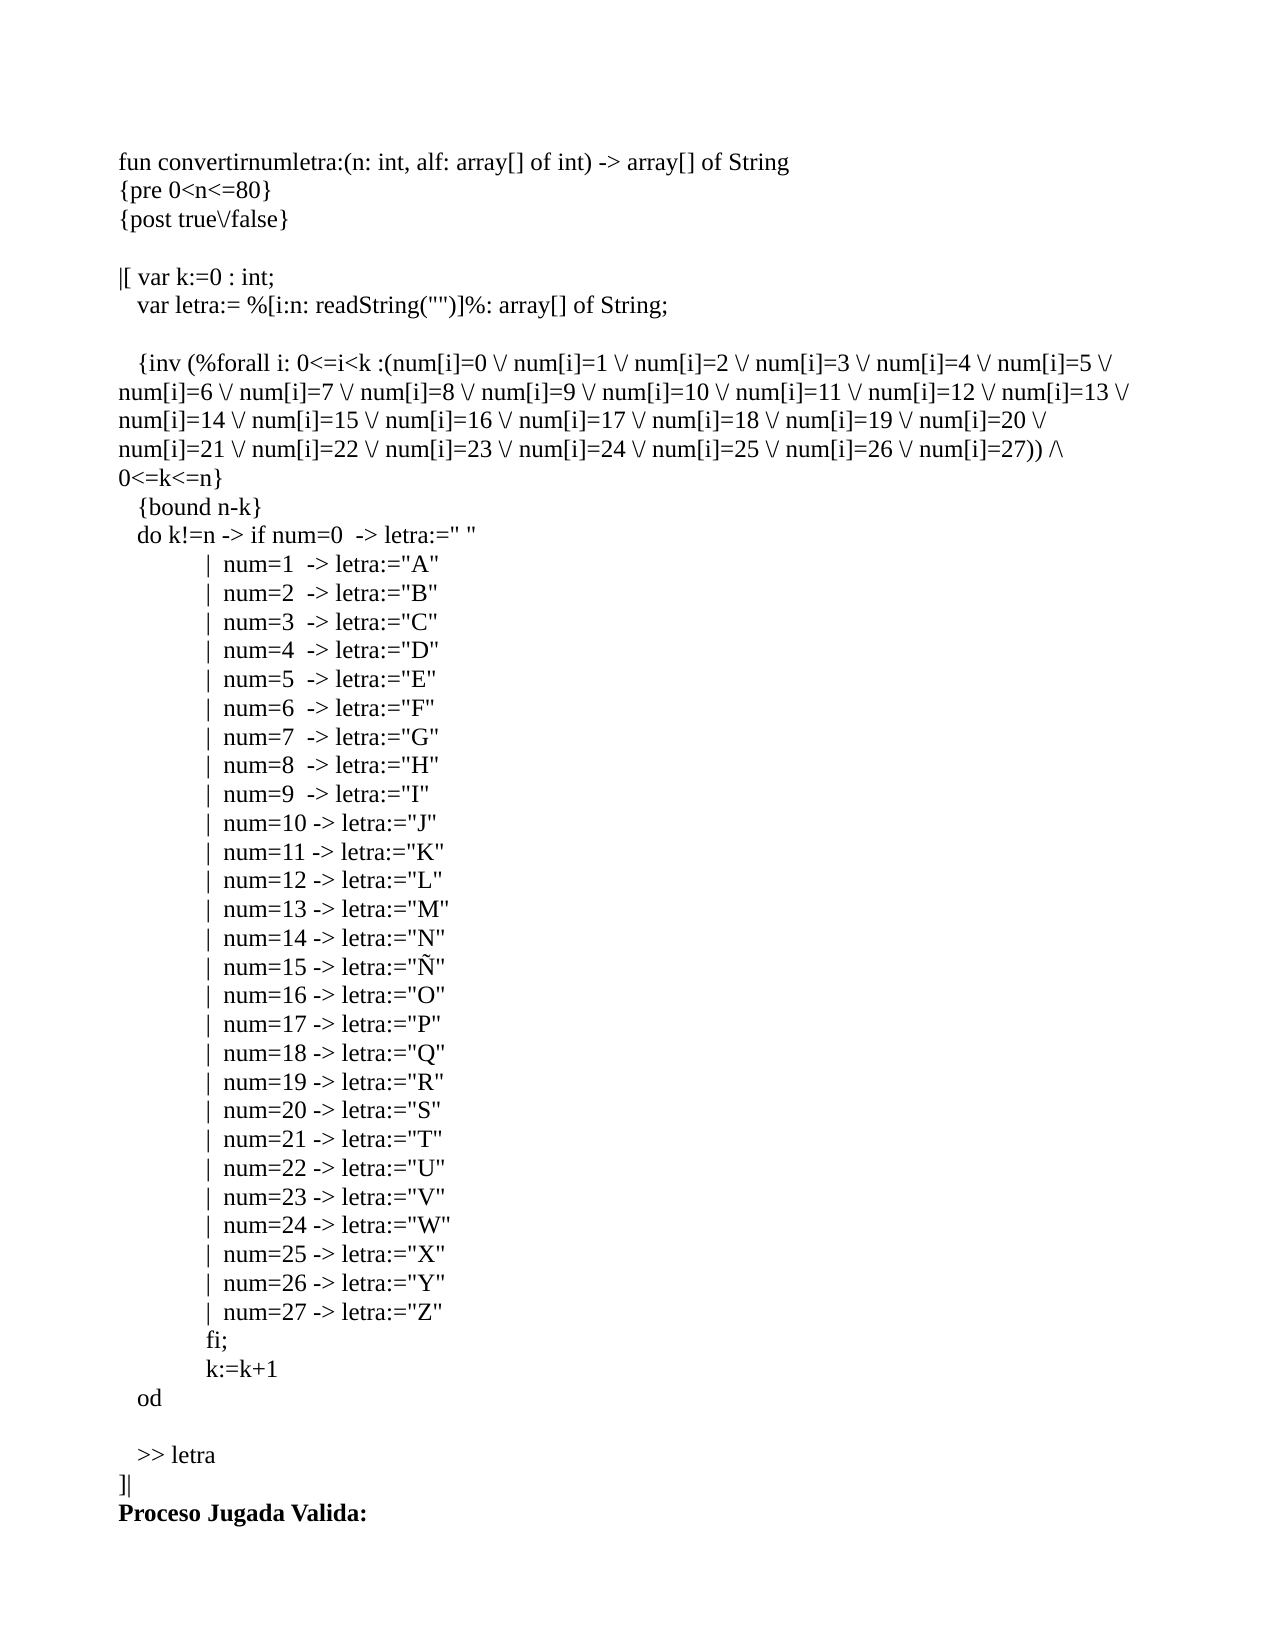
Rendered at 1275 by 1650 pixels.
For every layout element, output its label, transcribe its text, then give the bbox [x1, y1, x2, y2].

text | num=20 -> letra:="S" [118, 1096, 1157, 1124]
text | num=10 -> letra:="J" [118, 808, 1157, 837]
text | num=14 -> letra:="N" [118, 923, 1157, 952]
text do k!=n -> if num=0 -> letra:=" " [118, 521, 1157, 549]
text | num=13 -> letra:="M" [118, 894, 1157, 923]
text | num=3 -> letra:="C" [118, 607, 1157, 636]
text od [118, 1383, 1157, 1412]
text {bound n-k} [118, 492, 1157, 521]
text {post true\/false} [118, 204, 1157, 233]
text fun convertirnumletra:(n: int, alf: array[] of int) -> array[] of String [118, 147, 1157, 176]
text >> letra [118, 1441, 1157, 1469]
text | num=1 -> letra:="A" [118, 549, 1157, 578]
text | num=16 -> letra:="O" [118, 981, 1157, 1009]
text | num=23 -> letra:="V" [118, 1182, 1157, 1211]
text | num=22 -> letra:="U" [118, 1153, 1157, 1182]
text | num=9 -> letra:="I" [118, 779, 1157, 808]
text | num=7 -> letra:="G" [118, 722, 1157, 751]
text | num=21 -> letra:="T" [118, 1124, 1157, 1153]
text | num=5 -> letra:="E" [118, 664, 1157, 693]
text | num=15 -> letra:="Ñ" [118, 952, 1157, 981]
text | num=25 -> letra:="X" [118, 1239, 1157, 1268]
text | num=27 -> letra:="Z" [118, 1297, 1157, 1326]
text {pre 0<n<=80} [118, 176, 1157, 204]
text fi; [118, 1326, 1157, 1354]
text | num=18 -> letra:="Q" [118, 1038, 1157, 1067]
text | num=12 -> letra:="L" [118, 866, 1157, 894]
text | num=17 -> letra:="P" [118, 1009, 1157, 1038]
text {inv (%forall i: 0<=i<k :(num[i]=0 \/ num[i]=1 \/ num[i]=2 \/ num[i]=3 \/ num[i]=4 \/ num[i]=5 \/ num[i]=6 \/ num[i]=7 \/ num[i]=8 \/ num[i]=9 \/ num[i]=10 \/ num[i]=11 \/ num[i]=12 \/ num[i]=13 \/ num[i]=14 \/ num[i]=15 \/ num[i]=16 \/ num[i]=17 \/ num[i]=18 \/ num[i]=19 \/ num[i]=20 \/ num[i]=21 \/ num[i]=22 \/ num[i]=23 \/ num[i]=24 \/ num[i]=25 \/ num[i]=26 \/ num[i]=27)) /\ 0<=k<=n} [118, 348, 1157, 492]
text | num=4 -> letra:="D" [118, 636, 1157, 664]
text var letra:= %[i:n: readString("")]%: array[] of String; [118, 291, 1157, 319]
text |[ var k:=0 : int; [118, 262, 1157, 291]
text | num=8 -> letra:="H" [118, 751, 1157, 779]
text ]| [118, 1469, 1157, 1498]
text | num=6 -> letra:="F" [118, 693, 1157, 722]
text | num=26 -> letra:="Y" [118, 1268, 1157, 1297]
text Proceso Jugada Valida: [118, 1498, 1157, 1527]
text | num=19 -> letra:="R" [118, 1067, 1157, 1096]
text | num=24 -> letra:="W" [118, 1211, 1157, 1239]
text k:=k+1 [118, 1354, 1157, 1383]
text | num=2 -> letra:="B" [118, 578, 1157, 607]
text | num=11 -> letra:="K" [118, 837, 1157, 866]
